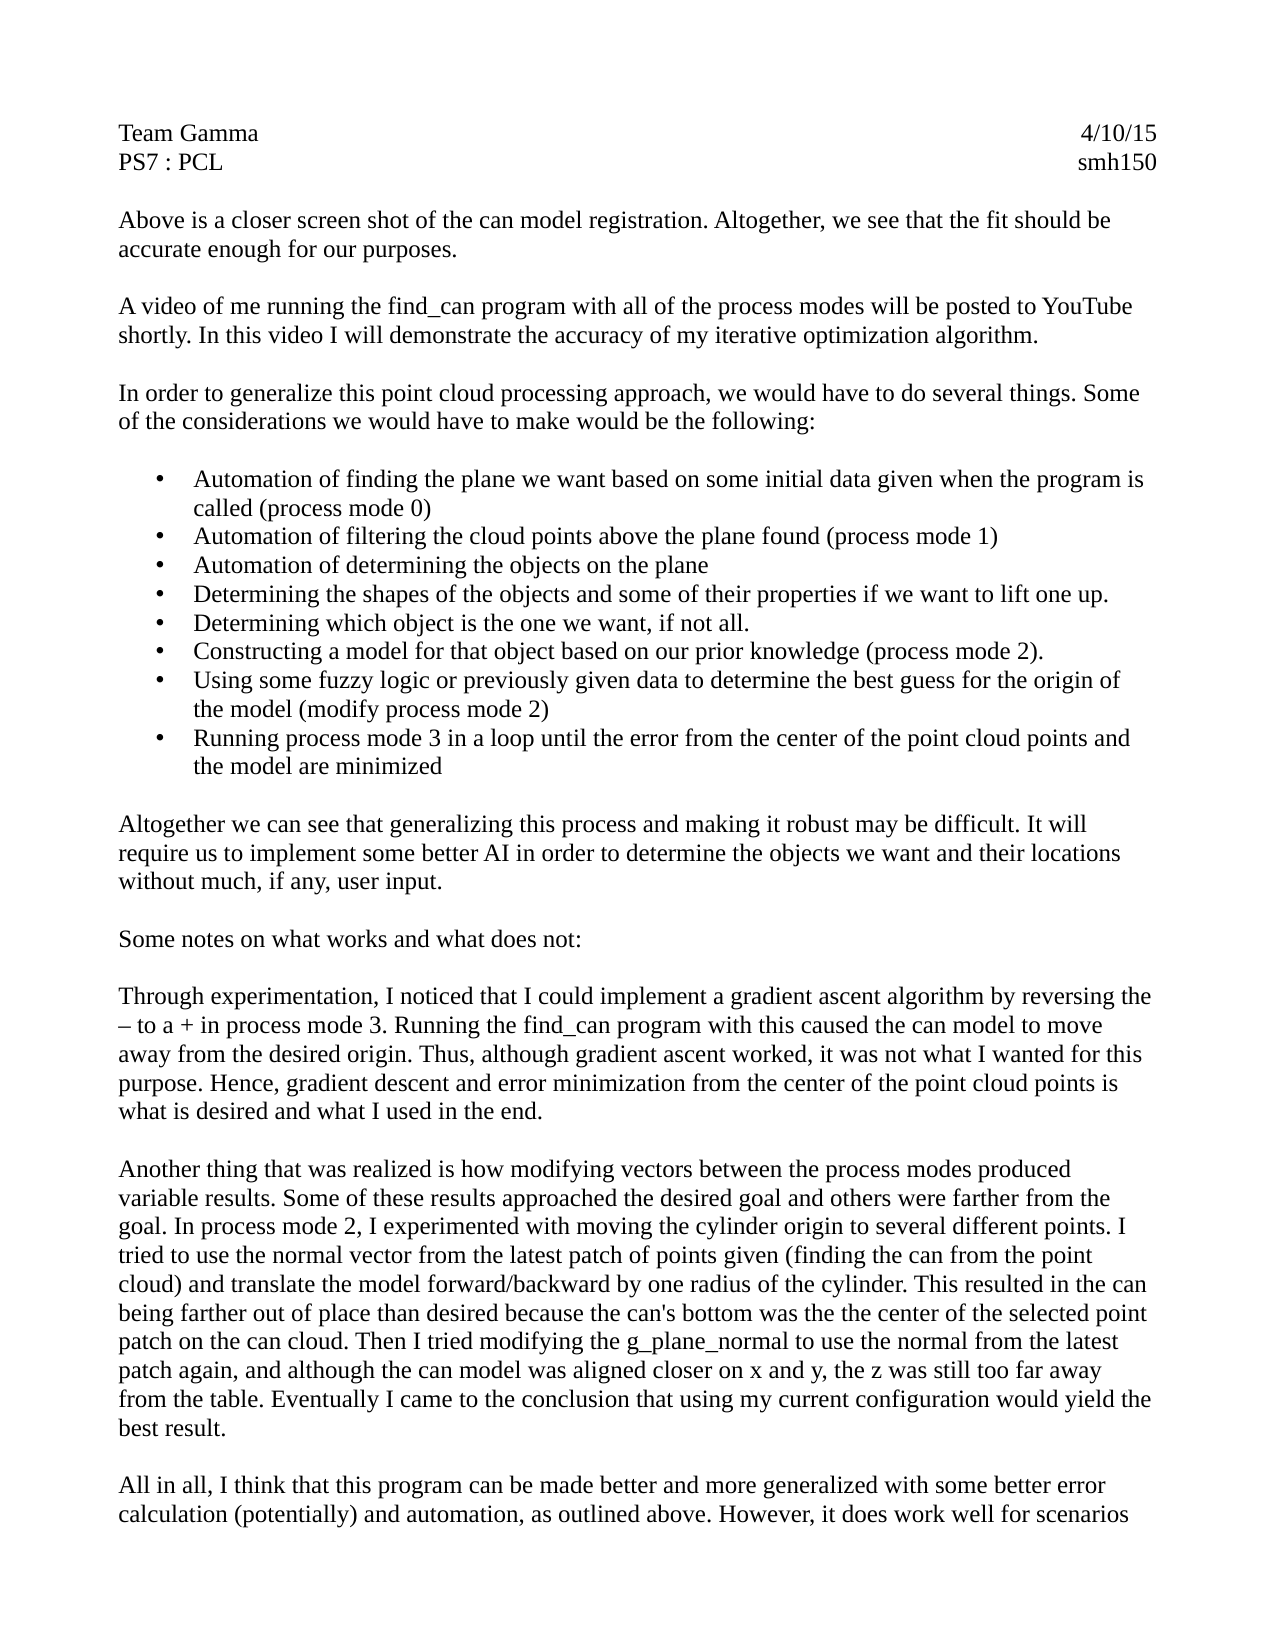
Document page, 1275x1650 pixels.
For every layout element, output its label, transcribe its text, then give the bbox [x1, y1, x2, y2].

list Constructing a model for that object based on our prior knowledge (process mode 2). [156, 636, 1157, 665]
list Determining the shapes of the objects and some of their properties if we want to lift one up. [156, 579, 1157, 608]
list Running process mode 3 in a loop until the error from the center of the point cloud points and the model are minimized [156, 723, 1157, 780]
text A video of me running the find_can program with all of the process modes will be posted to YouTube shortly. In this video I will demonstrate the accuracy of my iterative optimization algorithm. [118, 291, 1157, 349]
text Some notes on what works and what does not: [118, 924, 1157, 953]
list Automation of determining the objects on the plane [156, 550, 1157, 579]
text Above is a closer screen shot of the can model registration. Altogether, we see that the fit should be accurate enough for our purposes. [118, 205, 1157, 263]
text In order to generalize this point cloud processing approach, we would have to do several things. Some of the considerations we would have to make would be the following: [118, 378, 1157, 435]
list Automation of finding the plane we want based on some initial data given when the program is called (process mode 0) [156, 464, 1157, 521]
text Through experimentation, I noticed that I could implement a gradient ascent algorithm by reversing the – to a + in process mode 3. Running the find_can program with this caused the can model to move away from the desired origin. Thus, although gradient ascent worked, it was not what I wanted for this purpose. Hence, gradient descent and error minimization from the center of the point cloud points is what is desired and what I used in the end. [118, 981, 1157, 1125]
list Automation of filtering the cloud points above the plane found (process mode 1) [156, 521, 1157, 550]
list Determining which object is the one we want, if not all. [156, 608, 1157, 636]
text Another thing that was realized is how modifying vectors between the process modes produced variable results. Some of these results approached the desired goal and others were farther from the goal. In process mode 2, I experimented with moving the cylinder origin to several different points. I tried to use the normal vector from the latest patch of points given (finding the can from the point cloud) and translate the model forward/backward by one radius of the cylinder. This resulted in the can being farther out of place than desired because the can's bottom was the the center of the selected point patch on the can cloud. Then I tried modifying the g_plane_normal to use the normal from the latest patch again, and although the can model was aligned closer on x and y, the z was still too far away from the table. Eventually I came to the conclusion that using my current configuration would yield the best result. [118, 1154, 1157, 1441]
list Using some fuzzy logic or previously given data to determine the best guess for the origin of the model (modify process mode 2) [156, 665, 1157, 723]
text All in all, I think that this program can be made better and more generalized with some better error calculation (potentially) and automation, as outlined above. However, it does work well for scenarios [118, 1470, 1157, 1528]
text Altogether we can see that generalizing this process and making it robust may be difficult. It will require us to implement some better AI in order to determine the objects we want and their locations without much, if any, user input. [118, 809, 1157, 895]
